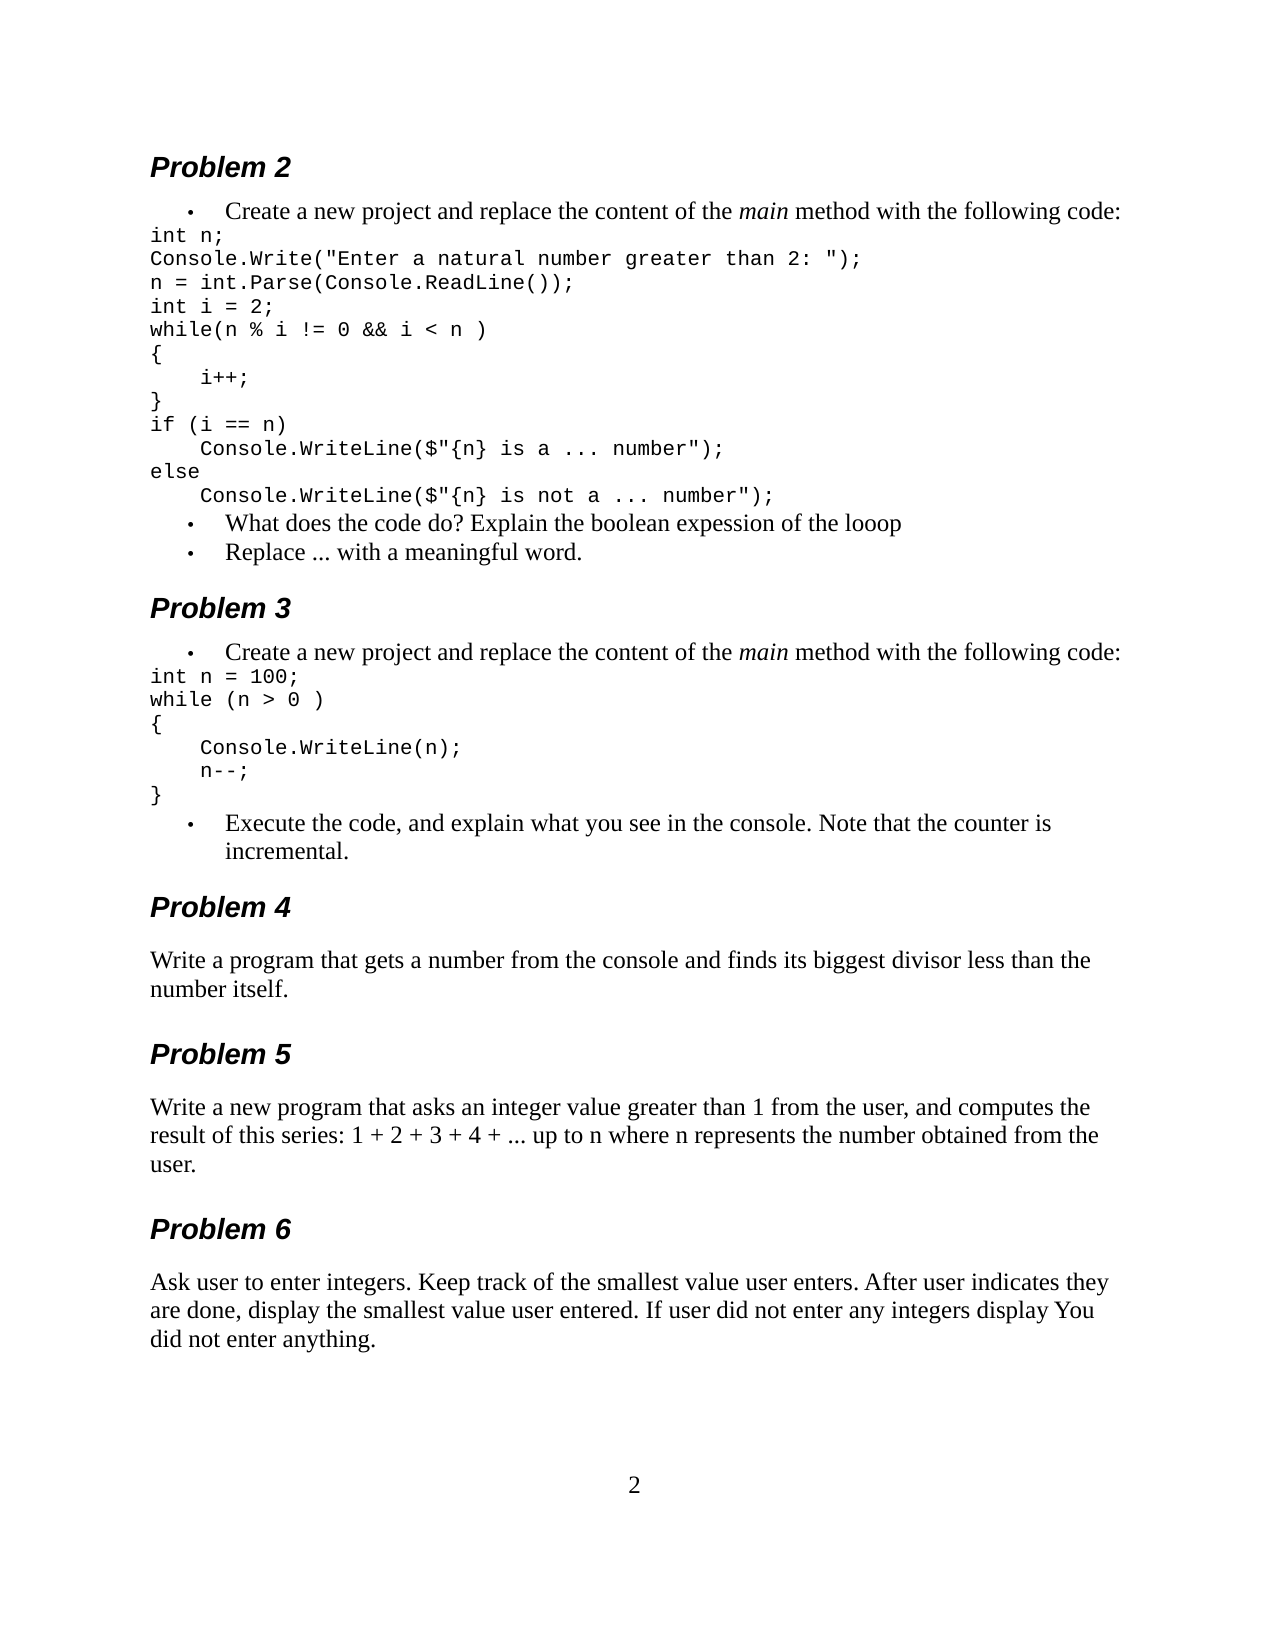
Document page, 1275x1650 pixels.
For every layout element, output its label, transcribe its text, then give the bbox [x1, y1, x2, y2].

text else [150, 461, 1125, 485]
text i++; [150, 367, 1125, 390]
text Ask user to enter integers. Keep track of the smallest value user enters. After user indicates they are done, display the smallest value user entered. If user did not enter any integers display You did not enter anything. [150, 1267, 1125, 1353]
subtitle Problem 3 [150, 591, 1125, 624]
text int n; [150, 225, 1125, 248]
subtitle Problem 6 [150, 1212, 1125, 1245]
subtitle Problem 4 [150, 890, 1125, 924]
text if (i == n) [150, 414, 1125, 438]
text { [150, 343, 1125, 367]
subtitle Problem 2 [150, 150, 1125, 183]
text int n = 100; [150, 666, 1125, 689]
text } [150, 390, 1125, 414]
list Create a new project and replace the content of the main method with the following code: [187, 196, 1125, 225]
text while (n > 0 ) [150, 689, 1125, 713]
text n = int.Parse(Console.ReadLine()); [150, 272, 1125, 296]
text { [150, 713, 1125, 737]
text n--; [150, 760, 1125, 784]
text int i = 2; [150, 296, 1125, 319]
list What does the code do? Explain the boolean expession of the looop [187, 508, 1125, 537]
subtitle Problem 5 [150, 1037, 1125, 1070]
text Console.WriteLine(n); [150, 737, 1125, 760]
text } [150, 784, 1125, 808]
text while(n % i != 0 && i < n ) [150, 319, 1125, 343]
list Replace ... with a meaningful word. [187, 537, 1125, 566]
text Console.WriteLine($"{n} is not a ... number"); [150, 485, 1125, 508]
text Write a new program that asks an integer value greater than 1 from the user, and computes the result of this series: 1 + 2 + 3 + 4 + ... up to n where n represents the number obtained from the user. [150, 1092, 1125, 1178]
text Console.Write("Enter a natural number greater than 2: "); [150, 248, 1125, 272]
list Execute the code, and explain what you see in the console. Note that the counter is incremental. [187, 808, 1125, 865]
text Write a program that gets a number from the console and finds its biggest divisor less than the number itself. [150, 945, 1125, 1003]
list Create a new project and replace the content of the main method with the following code: [187, 637, 1125, 666]
text Console.WriteLine($"{n} is a ... number"); [150, 438, 1125, 461]
